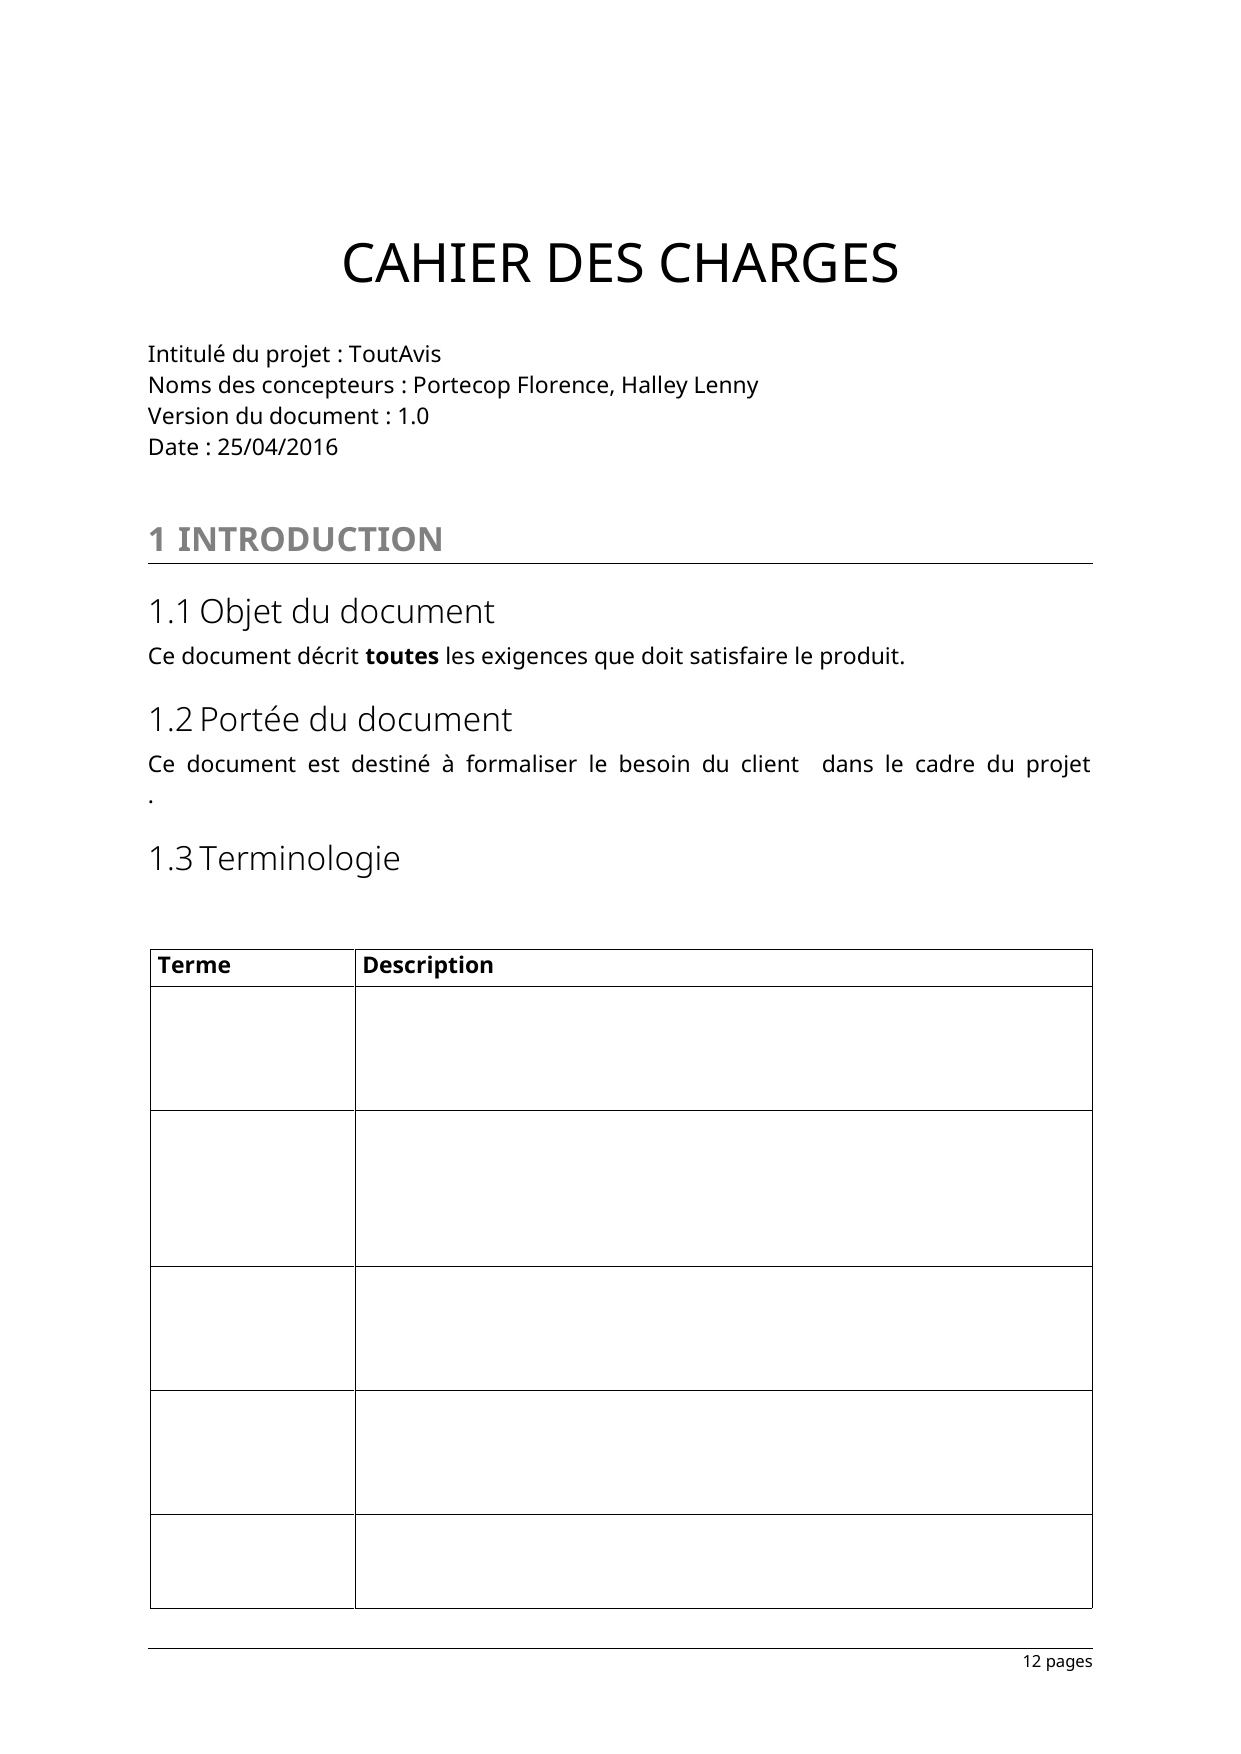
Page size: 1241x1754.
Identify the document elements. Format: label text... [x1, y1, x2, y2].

table_cell [356, 987, 1092, 1110]
subtitle Introduction [148, 515, 1093, 563]
subtitle Terminologie [148, 834, 1093, 880]
table_cell [151, 1515, 354, 1608]
table_cell [151, 1111, 354, 1266]
text Ce document est destiné à formaliser le besoin du client dans le cadre du projet . [148, 748, 1093, 810]
table_cell [356, 1111, 1092, 1266]
table_header Description [356, 950, 1092, 986]
text Noms des concepteurs : Portecop Florence, Halley Lenny [148, 369, 1093, 400]
text Intitulé du projet : ToutAvis [148, 338, 1093, 369]
table_cell [151, 1267, 354, 1390]
text Ce document décrit toutes les exigences que doit satisfaire le produit. [148, 640, 1093, 671]
table_header Terme [151, 950, 354, 986]
table_cell [151, 1391, 354, 1514]
subtitle Objet du document [148, 588, 1093, 634]
subtitle Portée du document [148, 695, 1093, 741]
table_cell [356, 1515, 1092, 1608]
table_cell [151, 987, 354, 1110]
text CAHIER DES CHARGES [148, 224, 1093, 298]
text Date : 25/04/2016 [148, 431, 1093, 462]
table_cell [356, 1267, 1092, 1390]
table_cell [356, 1391, 1092, 1514]
text Version du document : 1.0 [148, 400, 1093, 431]
